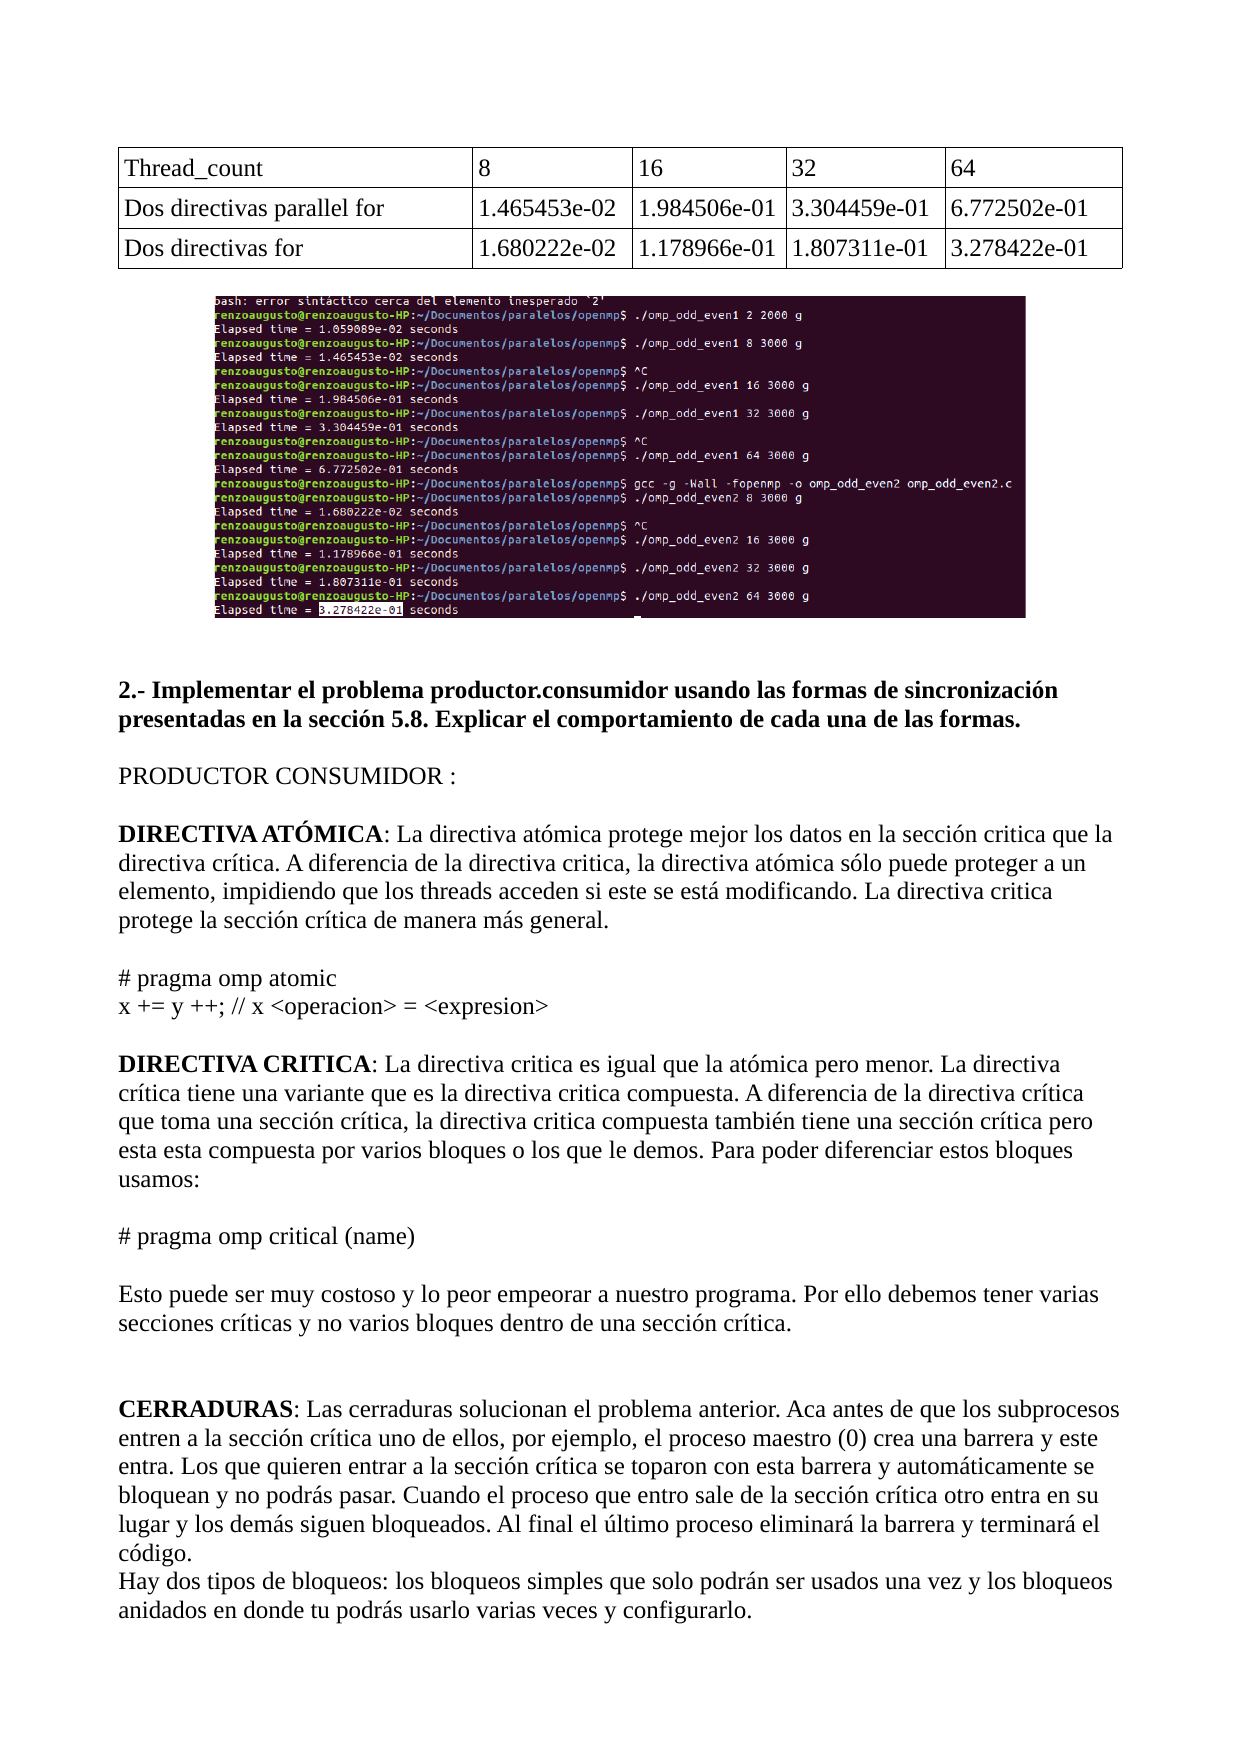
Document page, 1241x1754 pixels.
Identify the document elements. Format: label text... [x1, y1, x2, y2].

table_header Thread_count [119, 148, 472, 187]
table_header 16 [633, 148, 786, 187]
table_cell Dos directivas parallel for [119, 188, 472, 227]
picture [214, 296, 1026, 618]
table_cell 1.680222e-02 [473, 229, 632, 268]
text PRODUCTOR CONSUMIDOR : [118, 761, 1122, 790]
text crítica tiene una variante que es la directiva critica compuesta. A diferencia de la directiva crítica que toma una sección crítica, la directiva critica compuesta también tiene una sección crítica pero esta esta compuesta por varios bloques o los que le demos. Para poder diferenciar estos bloques usamos: [118, 1078, 1122, 1193]
text DIRECTIVA ATÓMICA: La directiva atómica protege mejor los datos en la sección critica que la directiva crítica. A diferencia de la directiva critica, la directiva atómica sólo puede proteger a un elemento, impidiendo que los threads acceden si este se está modificando. La directiva critica protege la sección crítica de manera más general. [118, 819, 1122, 934]
table_cell Dos directivas for [119, 229, 472, 268]
table_cell 1.984506e-01 [633, 188, 786, 227]
table_cell 1.807311e-01 [787, 229, 945, 268]
text # pragma omp critical (name) [118, 1221, 1122, 1250]
table_header 8 [473, 148, 632, 187]
table_cell 3.278422e-01 [946, 229, 1122, 268]
table_header 32 [787, 148, 945, 187]
text CERRADURAS: Las cerraduras solucionan el problema anterior. Aca antes de que los subprocesos entren a la sección crítica uno de ellos, por ejemplo, el proceso maestro (0) crea una barrera y este entra. Los que quieren entrar a la sección crítica se toparon con esta barrera y automáticamente se bloquean y no podrás pasar. Cuando el proceso que entro sale de la sección crítica otro entra en su lugar y los demás siguen bloqueados. Al final el último proceso eliminará la barrera y terminará el código. [118, 1394, 1122, 1566]
table_cell 1.178966e-01 [633, 229, 786, 268]
table_cell 3.304459e-01 [787, 188, 945, 227]
table_cell 6.772502e-01 [946, 188, 1122, 227]
text Hay dos tipos de bloqueos: los bloqueos simples que solo podrán ser usados una vez y los bloqueos anidados en donde tu podrás usarlo varias veces y configurarlo. [118, 1566, 1122, 1624]
table_header 64 [946, 148, 1122, 187]
text Esto puede ser muy costoso y lo peor empeorar a nuestro programa. Por ello debemos tener varias secciones críticas y no varios bloques dentro de una sección crítica. [118, 1279, 1122, 1336]
text x += y ++; // x <operacion> = <expresion> [118, 991, 1122, 1020]
table_cell 1.465453e-02 [473, 188, 632, 227]
text # pragma omp atomic [118, 963, 1122, 991]
text 2.- Implementar el problema productor.consumidor usando las formas de sincronización presentadas en la sección 5.8. Explicar el comportamiento de cada una de las formas. [118, 675, 1122, 733]
text DIRECTIVA CRITICA: La directiva critica es igual que la atómica pero menor. La directiva [118, 1049, 1122, 1078]
